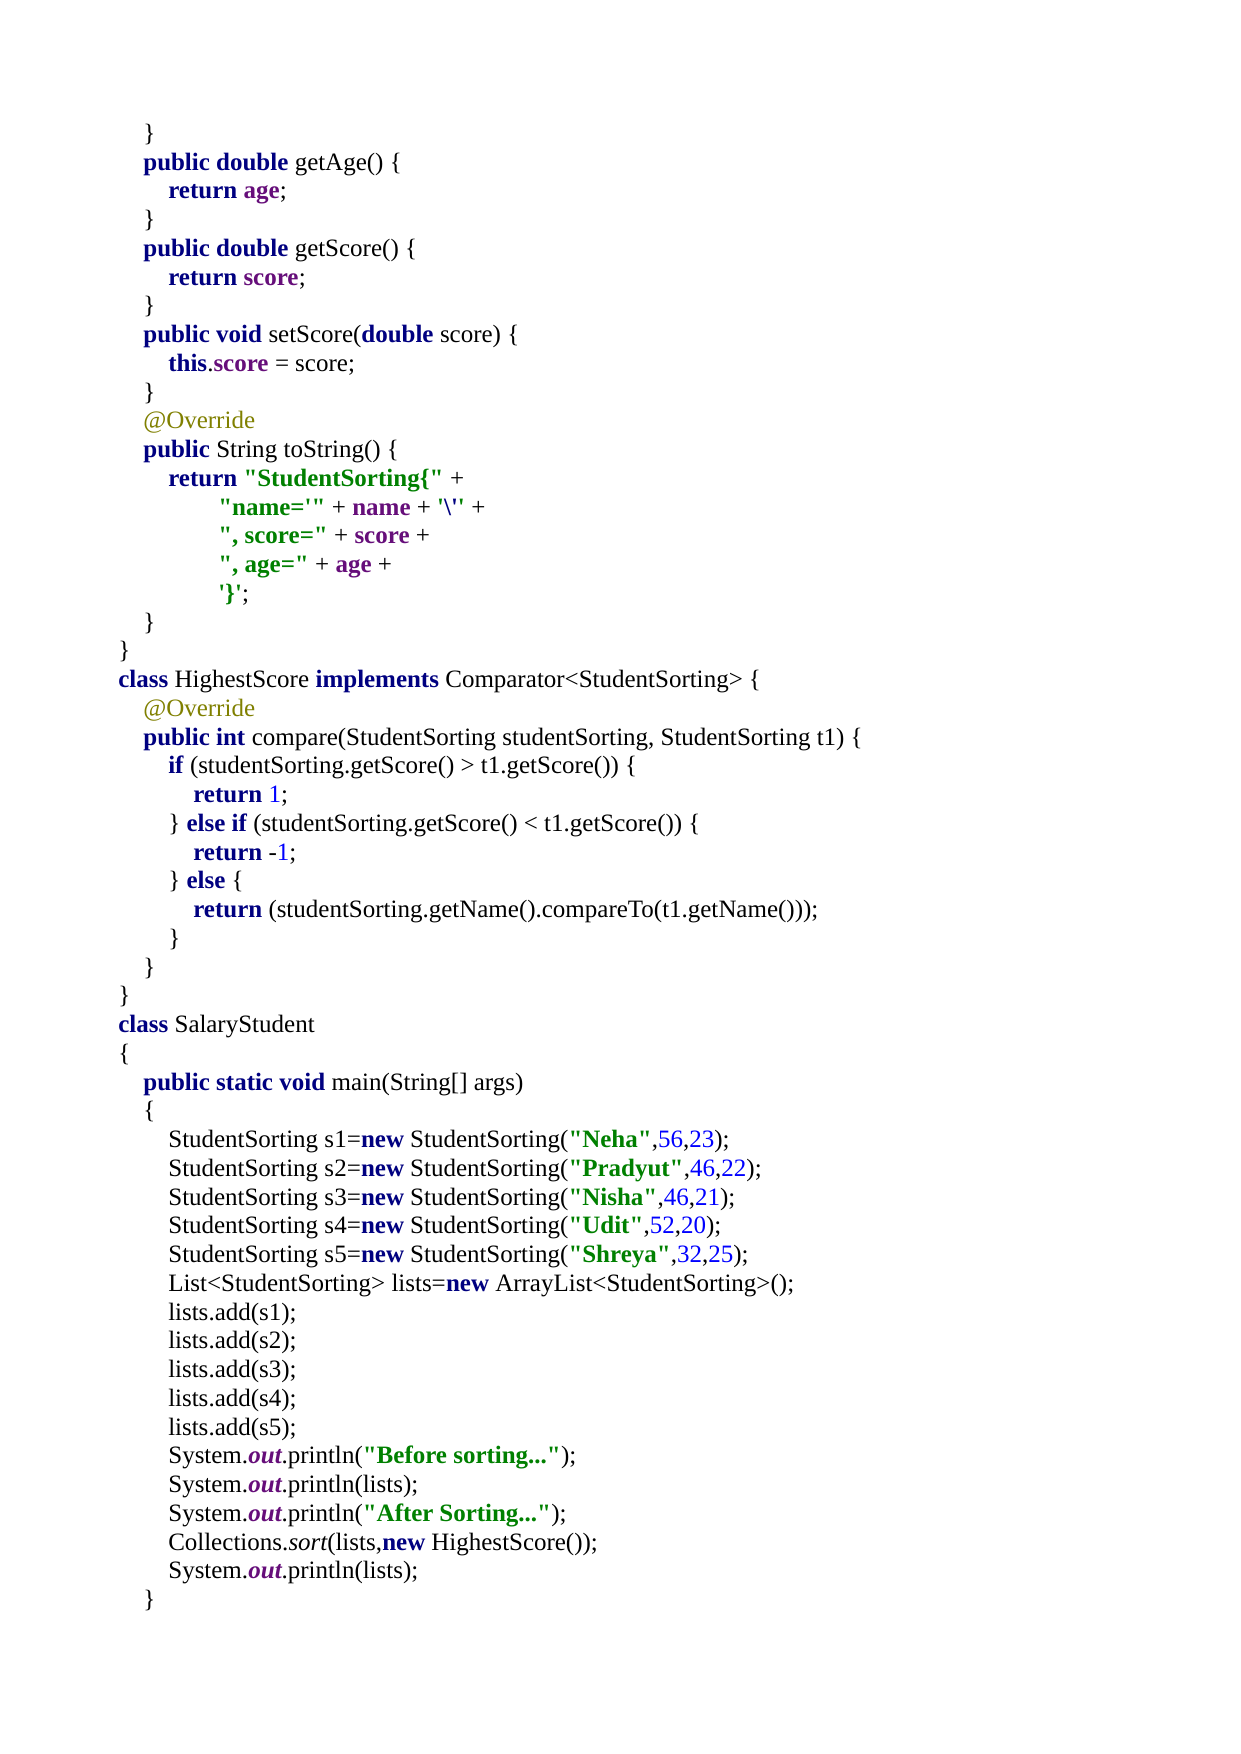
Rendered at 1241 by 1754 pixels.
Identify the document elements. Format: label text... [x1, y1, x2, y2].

text public double getScore() { [118, 233, 1122, 262]
text StudentSorting s5=new StudentSorting("Shreya",32,25); [118, 1239, 1122, 1268]
text } else if (studentSorting.getScore() < t1.getScore()) { [118, 808, 1122, 837]
text return score; [118, 262, 1122, 291]
text public static void main(String[] args) [118, 1067, 1122, 1096]
text System.out.println("Before sorting..."); [118, 1441, 1122, 1469]
text { [118, 1096, 1122, 1124]
text StudentSorting s4=new StudentSorting("Udit",52,20); [118, 1211, 1122, 1239]
text public int compare(StudentSorting studentSorting, StudentSorting t1) { [118, 722, 1122, 751]
text } [118, 981, 1122, 1009]
text public double getAge() { [118, 147, 1122, 176]
text ", score=" + score + [118, 521, 1122, 549]
text return age; [118, 176, 1122, 204]
text "name='" + name + '\'' + [118, 492, 1122, 521]
text StudentSorting s2=new StudentSorting("Pradyut",46,22); [118, 1153, 1122, 1182]
text StudentSorting s3=new StudentSorting("Nisha",46,21); [118, 1182, 1122, 1211]
text lists.add(s1); [118, 1297, 1122, 1326]
text lists.add(s5); [118, 1412, 1122, 1441]
text lists.add(s3); [118, 1354, 1122, 1383]
text System.out.println(lists); [118, 1469, 1122, 1498]
text class HighestScore implements Comparator<StudentSorting> { [118, 664, 1122, 693]
text lists.add(s2); [118, 1326, 1122, 1354]
text ", age=" + age + [118, 549, 1122, 578]
text return (studentSorting.getName().compareTo(t1.getName())); [118, 894, 1122, 923]
text if (studentSorting.getScore() > t1.getScore()) { [118, 751, 1122, 779]
text } [118, 636, 1122, 664]
text Collections.sort(lists,new HighestScore()); [118, 1527, 1122, 1556]
text class SalaryStudent [118, 1009, 1122, 1038]
text } [118, 204, 1122, 233]
text } [118, 291, 1122, 319]
text } [118, 1584, 1122, 1613]
text this.score = score; [118, 348, 1122, 377]
text lists.add(s4); [118, 1383, 1122, 1412]
text return "StudentSorting{" + [118, 463, 1122, 492]
text return -1; [118, 837, 1122, 866]
text } [118, 923, 1122, 952]
text public void setScore(double score) { [118, 319, 1122, 348]
text } [118, 377, 1122, 406]
text @Override [118, 693, 1122, 722]
text '}'; [118, 578, 1122, 607]
text List<StudentSorting> lists=new ArrayList<StudentSorting>(); [118, 1268, 1122, 1297]
text System.out.println("After Sorting..."); [118, 1498, 1122, 1527]
text } [118, 607, 1122, 636]
text } else { [118, 866, 1122, 894]
text StudentSorting s1=new StudentSorting("Neha",56,23); [118, 1124, 1122, 1153]
text } [118, 118, 1122, 147]
text System.out.println(lists); [118, 1556, 1122, 1584]
text public String toString() { [118, 434, 1122, 463]
text } [118, 952, 1122, 981]
text return 1; [118, 779, 1122, 808]
text { [118, 1038, 1122, 1067]
text @Override [118, 406, 1122, 434]
